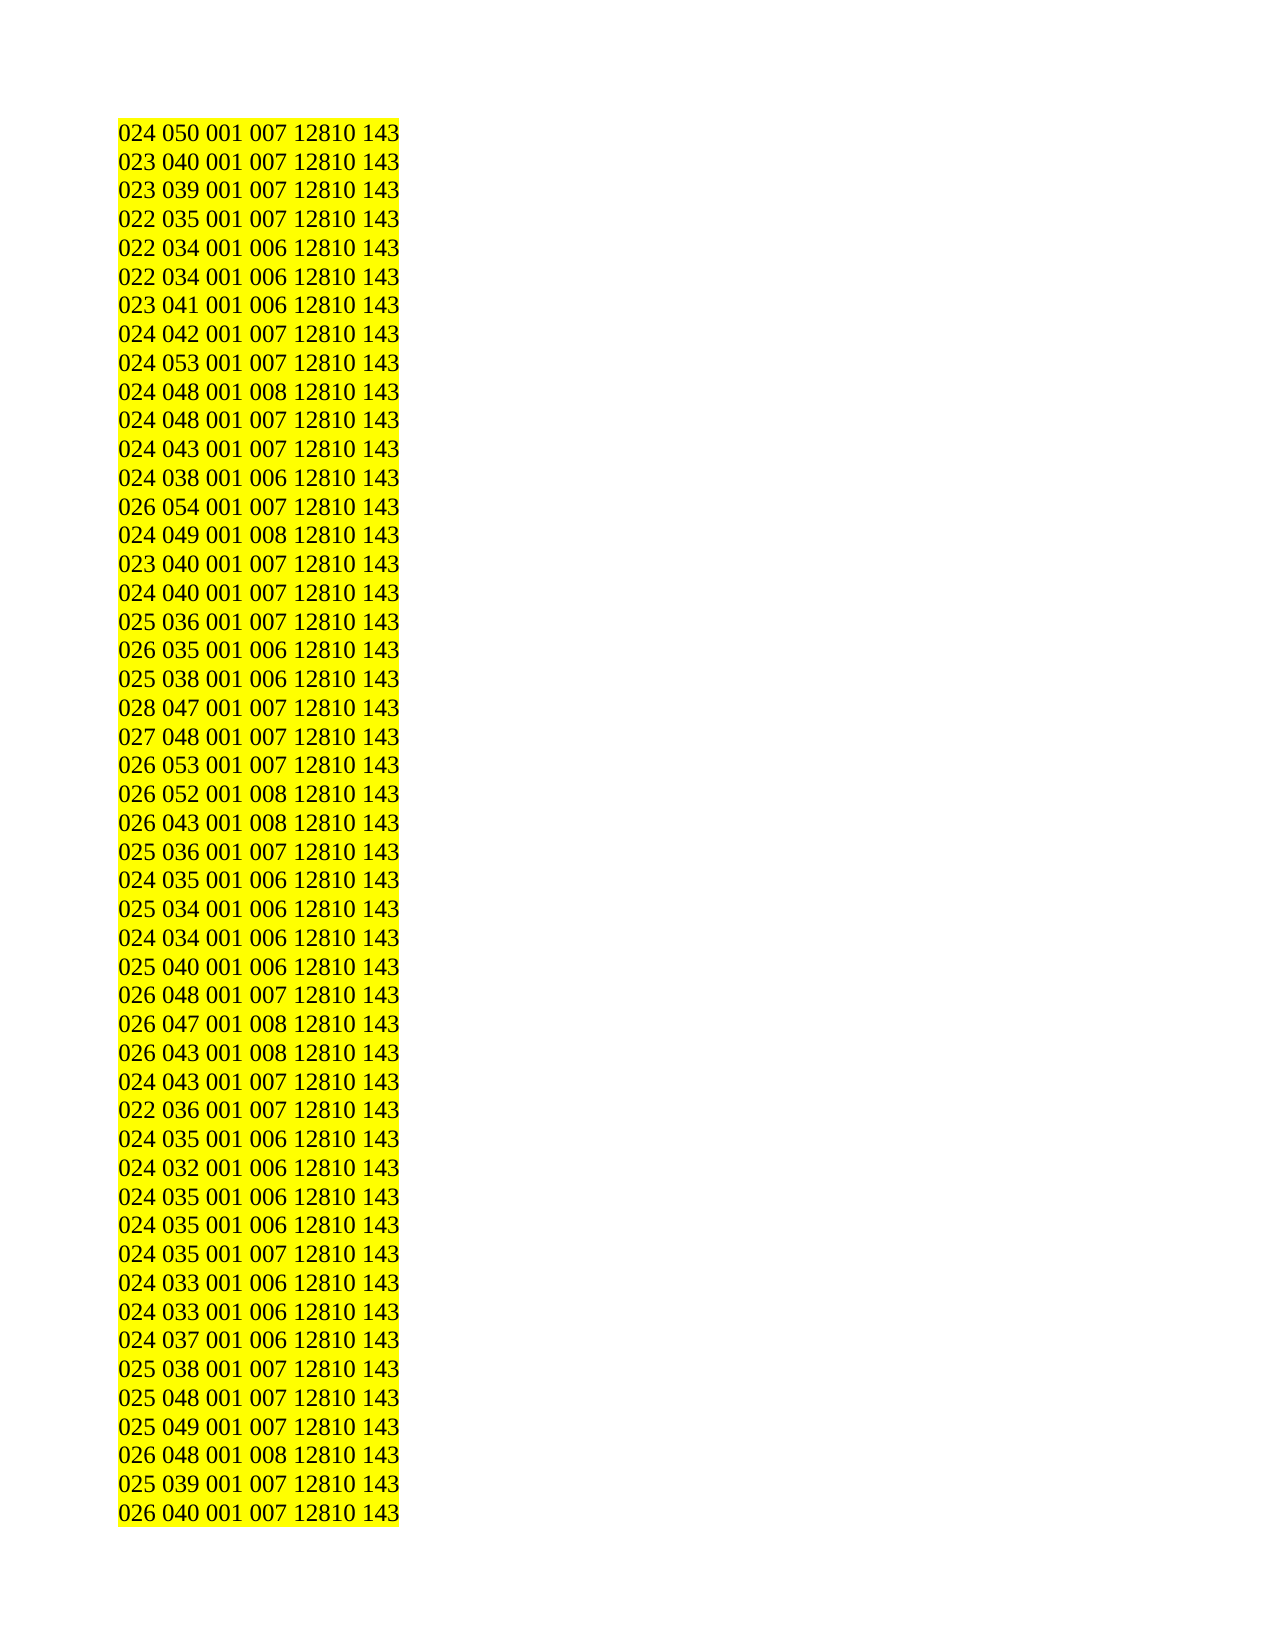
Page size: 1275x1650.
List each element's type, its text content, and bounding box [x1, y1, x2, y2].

text 024 049 001 008 12810 143 [118, 521, 1157, 549]
text 025 034 001 006 12810 143 [118, 894, 1157, 923]
text 024 040 001 007 12810 143 [118, 578, 1157, 607]
text 028 047 001 007 12810 143 [118, 693, 1157, 722]
text 024 035 001 006 12810 143 [118, 1211, 1157, 1239]
text 024 043 001 007 12810 143 [118, 1067, 1157, 1096]
text 025 038 001 006 12810 143 [118, 664, 1157, 693]
text 024 035 001 006 12810 143 [118, 1182, 1157, 1211]
text 026 048 001 007 12810 143 [118, 981, 1157, 1009]
text 023 041 001 006 12810 143 [118, 291, 1157, 319]
text 024 042 001 007 12810 143 [118, 319, 1157, 348]
text 024 050 001 007 12810 143 [118, 118, 1157, 147]
text 024 033 001 006 12810 143 [118, 1268, 1157, 1297]
text 024 032 001 006 12810 143 [118, 1153, 1157, 1182]
text 023 040 001 007 12810 143 [118, 147, 1157, 176]
text 026 035 001 006 12810 143 [118, 636, 1157, 664]
text 026 043 001 008 12810 143 [118, 1038, 1157, 1067]
text 025 036 001 007 12810 143 [118, 837, 1157, 866]
text 026 054 001 007 12810 143 [118, 492, 1157, 521]
text 026 047 001 008 12810 143 [118, 1009, 1157, 1038]
text 025 040 001 006 12810 143 [118, 952, 1157, 981]
text 024 035 001 006 12810 143 [118, 866, 1157, 894]
text 022 034 001 006 12810 143 [118, 233, 1157, 262]
text 024 033 001 006 12810 143 [118, 1297, 1157, 1326]
text 025 036 001 007 12810 143 [118, 607, 1157, 636]
text 025 049 001 007 12810 143 [118, 1412, 1157, 1441]
text 024 038 001 006 12810 143 [118, 463, 1157, 492]
text 026 052 001 008 12810 143 [118, 779, 1157, 808]
text 024 053 001 007 12810 143 [118, 348, 1157, 377]
text 023 039 001 007 12810 143 [118, 176, 1157, 204]
text 025 039 001 007 12810 143 [118, 1469, 1157, 1498]
text 022 035 001 007 12810 143 [118, 204, 1157, 233]
text 024 035 001 006 12810 143 [118, 1124, 1157, 1153]
text 026 040 001 007 12810 143 [118, 1498, 1157, 1527]
text 022 034 001 006 12810 143 [118, 262, 1157, 291]
text 023 040 001 007 12810 143 [118, 549, 1157, 578]
text 024 043 001 007 12810 143 [118, 434, 1157, 463]
text 024 034 001 006 12810 143 [118, 923, 1157, 952]
text 022 036 001 007 12810 143 [118, 1096, 1157, 1124]
text 026 053 001 007 12810 143 [118, 751, 1157, 779]
text 025 038 001 007 12810 143 [118, 1354, 1157, 1383]
text 026 043 001 008 12810 143 [118, 808, 1157, 837]
text 024 035 001 007 12810 143 [118, 1239, 1157, 1268]
text 024 048 001 008 12810 143 [118, 377, 1157, 406]
text 026 048 001 008 12810 143 [118, 1441, 1157, 1469]
text 024 048 001 007 12810 143 [118, 406, 1157, 434]
text 025 048 001 007 12810 143 [118, 1383, 1157, 1412]
text 024 037 001 006 12810 143 [118, 1326, 1157, 1354]
text 027 048 001 007 12810 143 [118, 722, 1157, 751]
